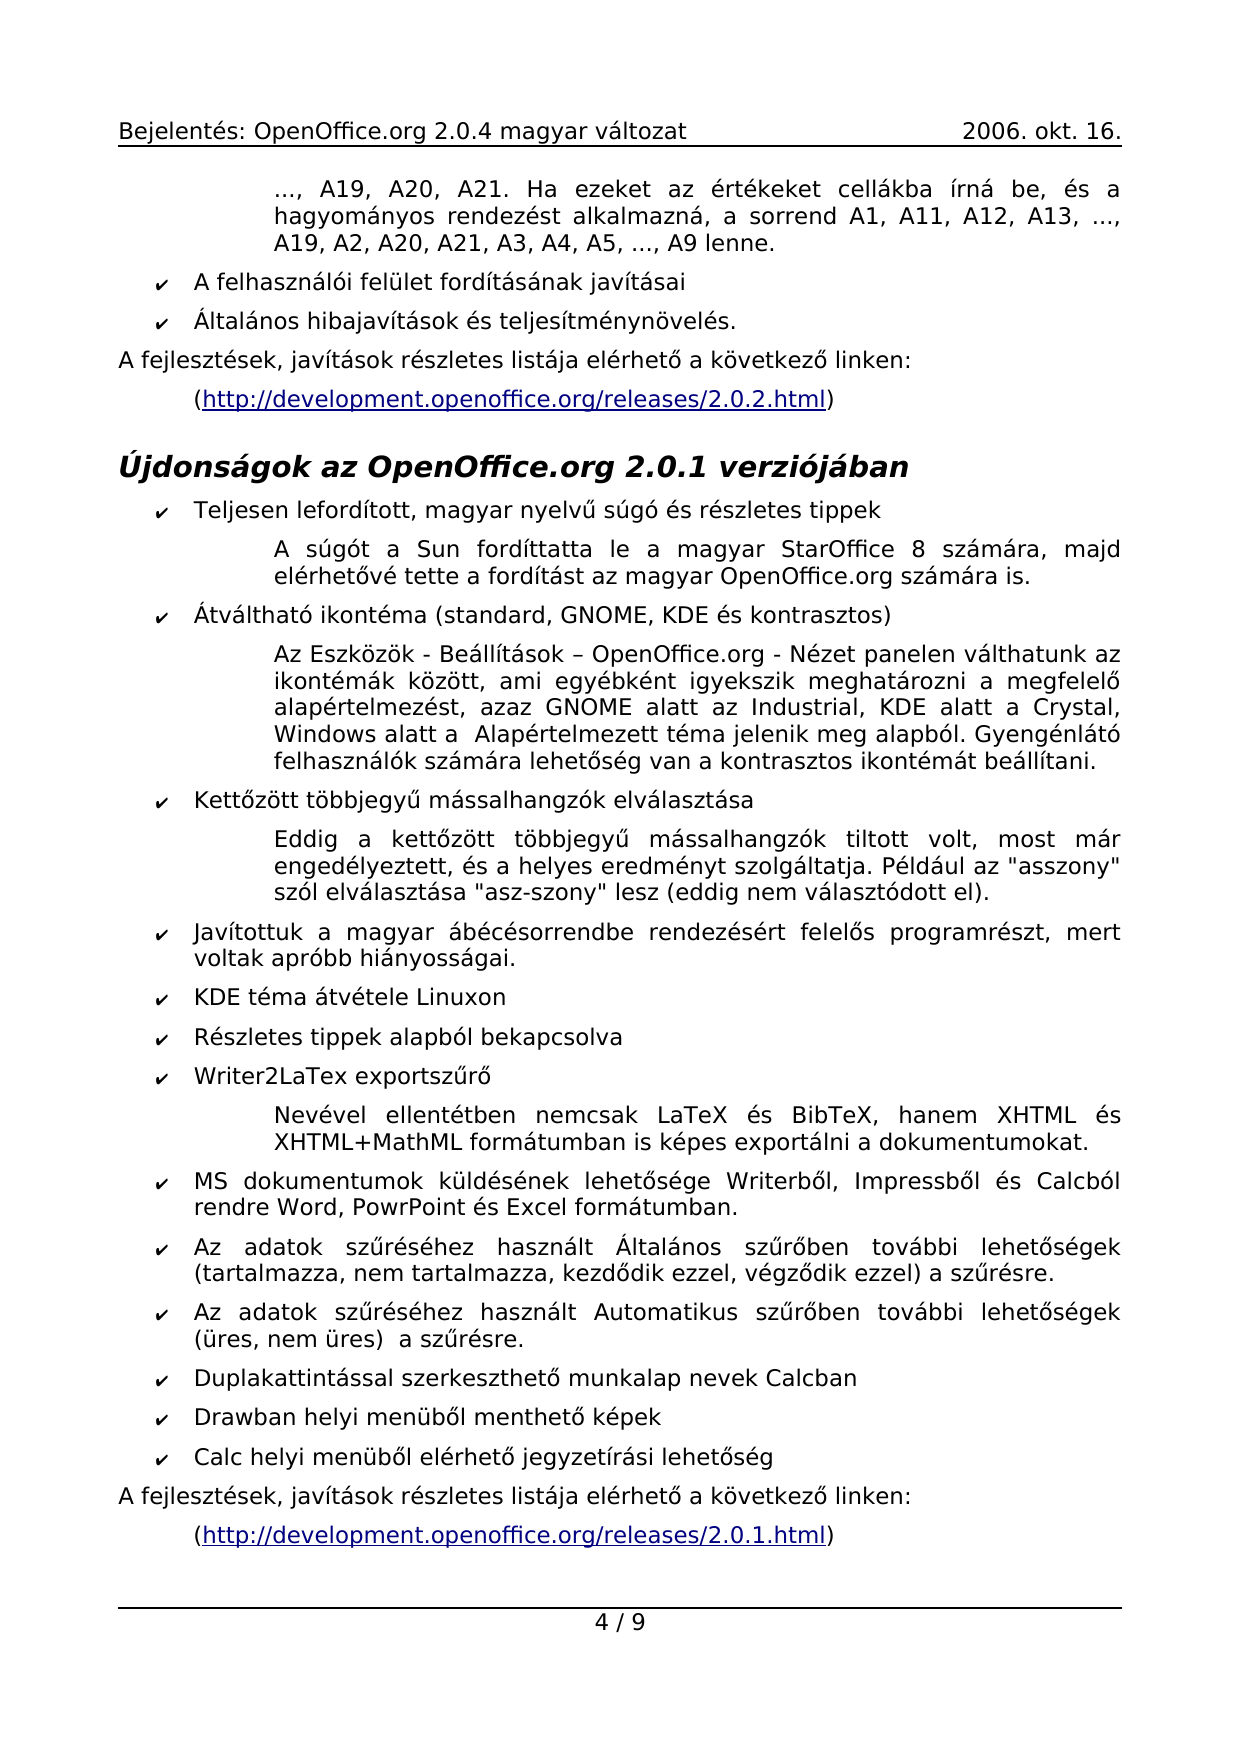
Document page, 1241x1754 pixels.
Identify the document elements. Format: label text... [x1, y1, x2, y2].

text A fejlesztések, javítások részletes listája elérhető a következő linken: [118, 347, 1122, 374]
list A felhasználói felület fordításának javításai [156, 269, 1122, 296]
subtitle Újdonságok az OpenOffice.org 2.0.1 verziójában [118, 451, 1122, 484]
list Calc helyi menüből elérhető jegyzetírási lehetőség [156, 1444, 1122, 1470]
list ..., A19, A20, A21. Ha ezeket az értékeket cellákba írná be, és a hagyományos rendezést alkalmazná, a sorrend A1, A11, A12, A13, ..., A19, A2, A20, A21, A3, A4, A5, ..., A9 lenne. [118, 176, 1122, 256]
list Nevével ellentétben nemcsak LaTeX és BibTeX, hanem XHTML és XHTML+MathML formátumban is képes exportálni a dokumentumokat. [118, 1102, 1122, 1155]
list Teljesen lefordított, magyar nyelvű súgó és részletes tippek [156, 497, 1122, 524]
list Az adatok szűréséhez használt Automatikus szűrőben további lehetőségek (üres, nem üres) a szűrésre. [156, 1299, 1122, 1353]
list Eddig a kettőzött többjegyű mássalhangzók tiltott volt, most már engedélyeztett, és a helyes eredményt szolgáltatja. Például az "asszony" szól elválasztása "asz-szony" lesz (eddig nem választódott el). [118, 826, 1122, 906]
list MS dokumentumok küldésének lehetősége Writerből, Impressből és Calcból rendre Word, PowrPoint és Excel formátumban. [156, 1168, 1122, 1221]
list (http://development.openoffice.org/releases/2.0.2.html) [156, 386, 1122, 413]
list A súgót a Sun fordíttatta le a magyar StarOffice 8 számára, majd elérhetővé tette a fordítást az magyar OpenOffice.org számára is. [118, 536, 1122, 589]
list Általános hibajavítások és teljesítménynövelés. [156, 308, 1122, 335]
list Duplakattintással szerkeszthető munkalap nevek Calcban [156, 1365, 1122, 1392]
list Kettőzött többjegyű mássalhangzók elválasztása [156, 787, 1122, 814]
list Writer2LaTex exportszűrő [156, 1063, 1122, 1089]
list Részletes tippek alapból bekapcsolva [156, 1024, 1122, 1050]
list Drawban helyi menüből menthető képek [156, 1404, 1122, 1431]
list KDE téma átvétele Linuxon [156, 984, 1122, 1011]
list Átváltható ikontéma (standard, GNOME, KDE és kontrasztos) [156, 602, 1122, 629]
list Az Eszközök - Beállítások – OpenOffice.org - Nézet panelen válthatunk az ikontémák között, ami egyébként igyekszik meghatározni a megfelelő alapértelmezést, azaz GNOME alatt az Industrial, KDE alatt a Crystal, Windows alatt a Alapértelmezett téma jelenik meg alapból. Gyengénlátó felhasználók számára lehetőség van a kontrasztos ikontémát beállítani. [118, 641, 1122, 774]
text A fejlesztések, javítások részletes listája elérhető a következő linken: [118, 1483, 1122, 1509]
list (http://development.openoffice.org/releases/2.0.1.html) [156, 1522, 1122, 1549]
list Az adatok szűréséhez használt Általános szűrőben további lehetőségek (tartalmazza, nem tartalmazza, kezdődik ezzel, végződik ezzel) a szűrésre. [156, 1234, 1122, 1287]
list Javítottuk a magyar ábécésorrendbe rendezésért felelős programrészt, mert voltak apróbb hiányosságai. [156, 919, 1122, 972]
